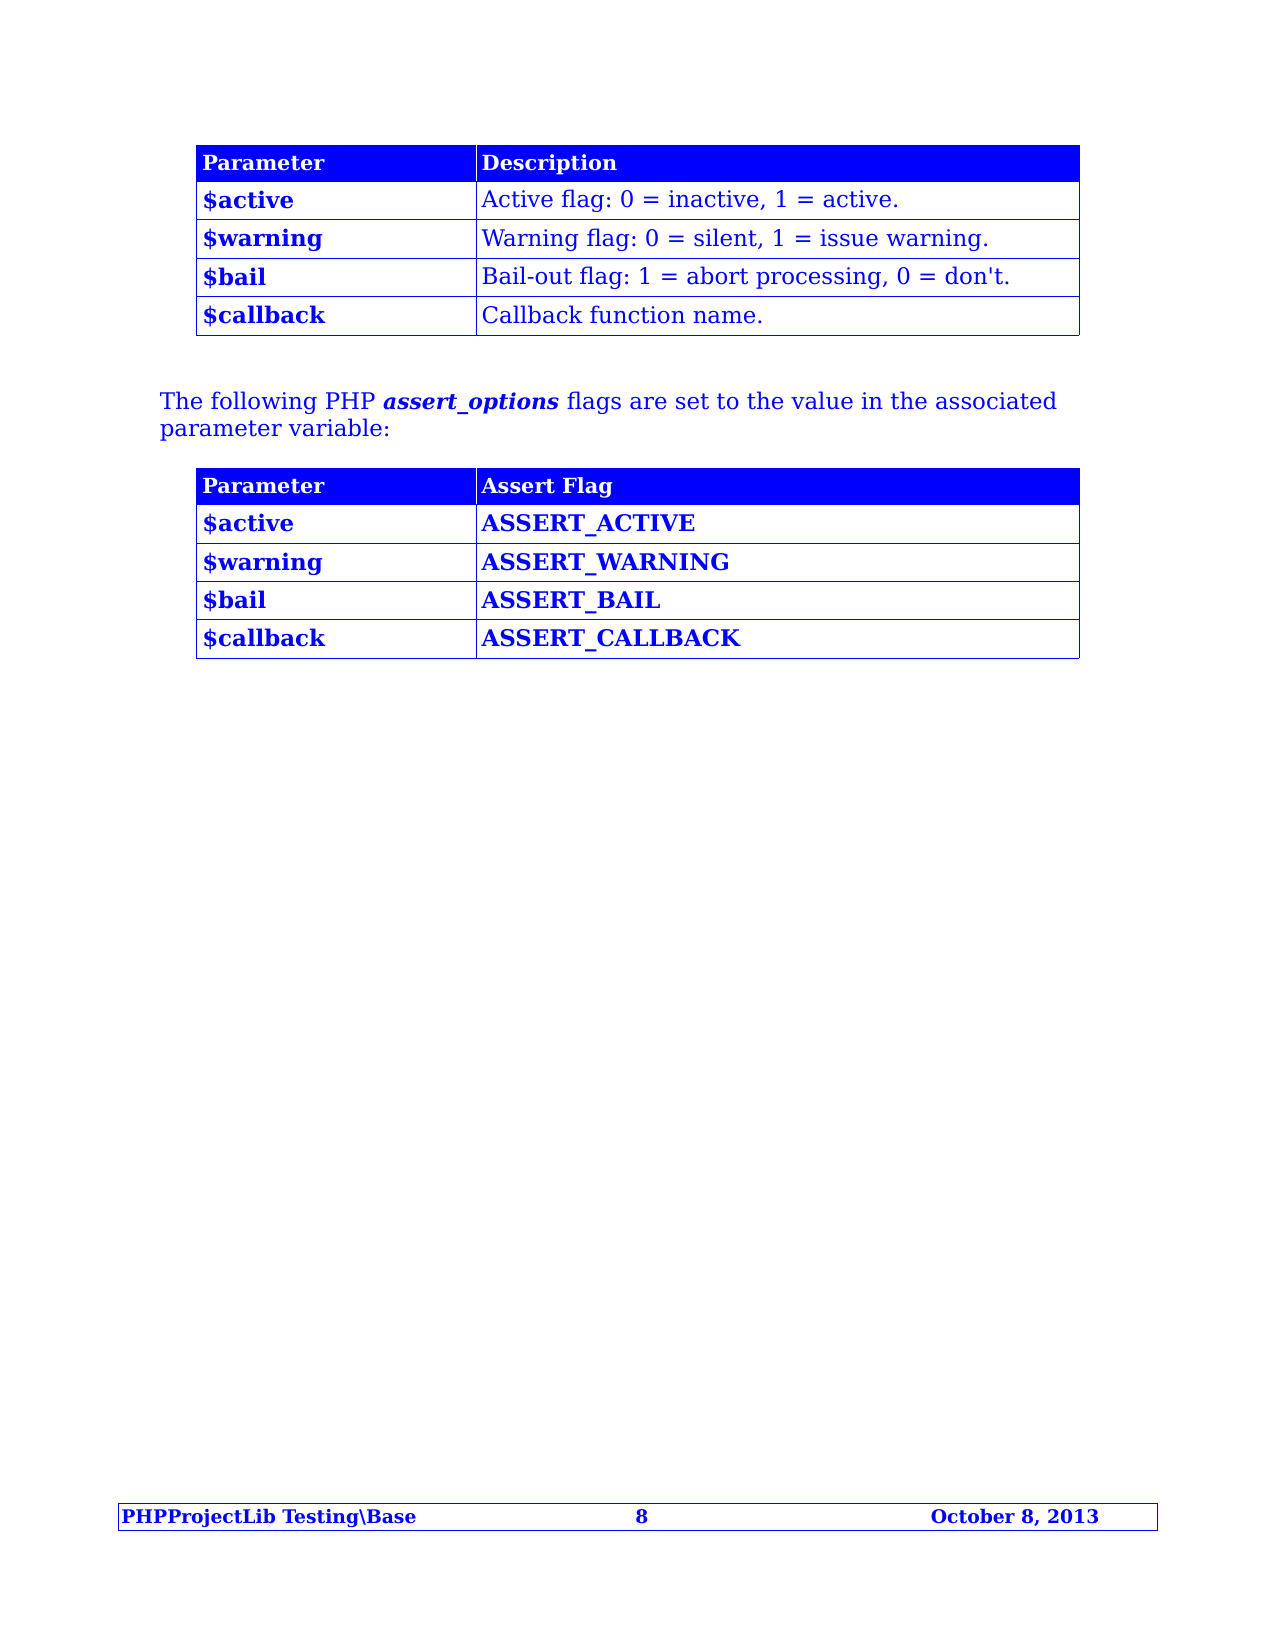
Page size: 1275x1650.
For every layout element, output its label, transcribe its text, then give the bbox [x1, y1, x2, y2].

text The following PHP assert_options flags are set to the value in the associated parameter variable: [159, 388, 1157, 441]
table_header Description [477, 146, 1079, 181]
table_cell $callback [197, 297, 476, 334]
table_cell Warning flag: 0 = silent, 1 = issue warning. [477, 220, 1079, 258]
table_cell $bail [197, 259, 476, 296]
table_cell ASSERT_CALLBACK [477, 620, 1079, 658]
table_cell ASSERT_WARNING [477, 544, 1079, 581]
table_cell Active flag: 0 = inactive, 1 = active. [477, 182, 1079, 219]
table_cell $bail [197, 582, 476, 619]
table_header Parameter [197, 469, 476, 504]
table_header Parameter [197, 146, 476, 181]
table_cell $active [197, 505, 476, 542]
table_cell $callback [197, 620, 476, 658]
table_cell $active [197, 182, 476, 219]
table_cell $warning [197, 544, 476, 581]
table_cell Callback function name. [477, 297, 1079, 334]
table_cell Bail-out flag: 1 = abort processing, 0 = don't. [477, 259, 1079, 296]
table_cell ASSERT_BAIL [477, 582, 1079, 619]
table_cell $warning [197, 220, 476, 258]
table_cell ASSERT_ACTIVE [477, 505, 1079, 542]
table_header Assert Flag [477, 469, 1079, 504]
